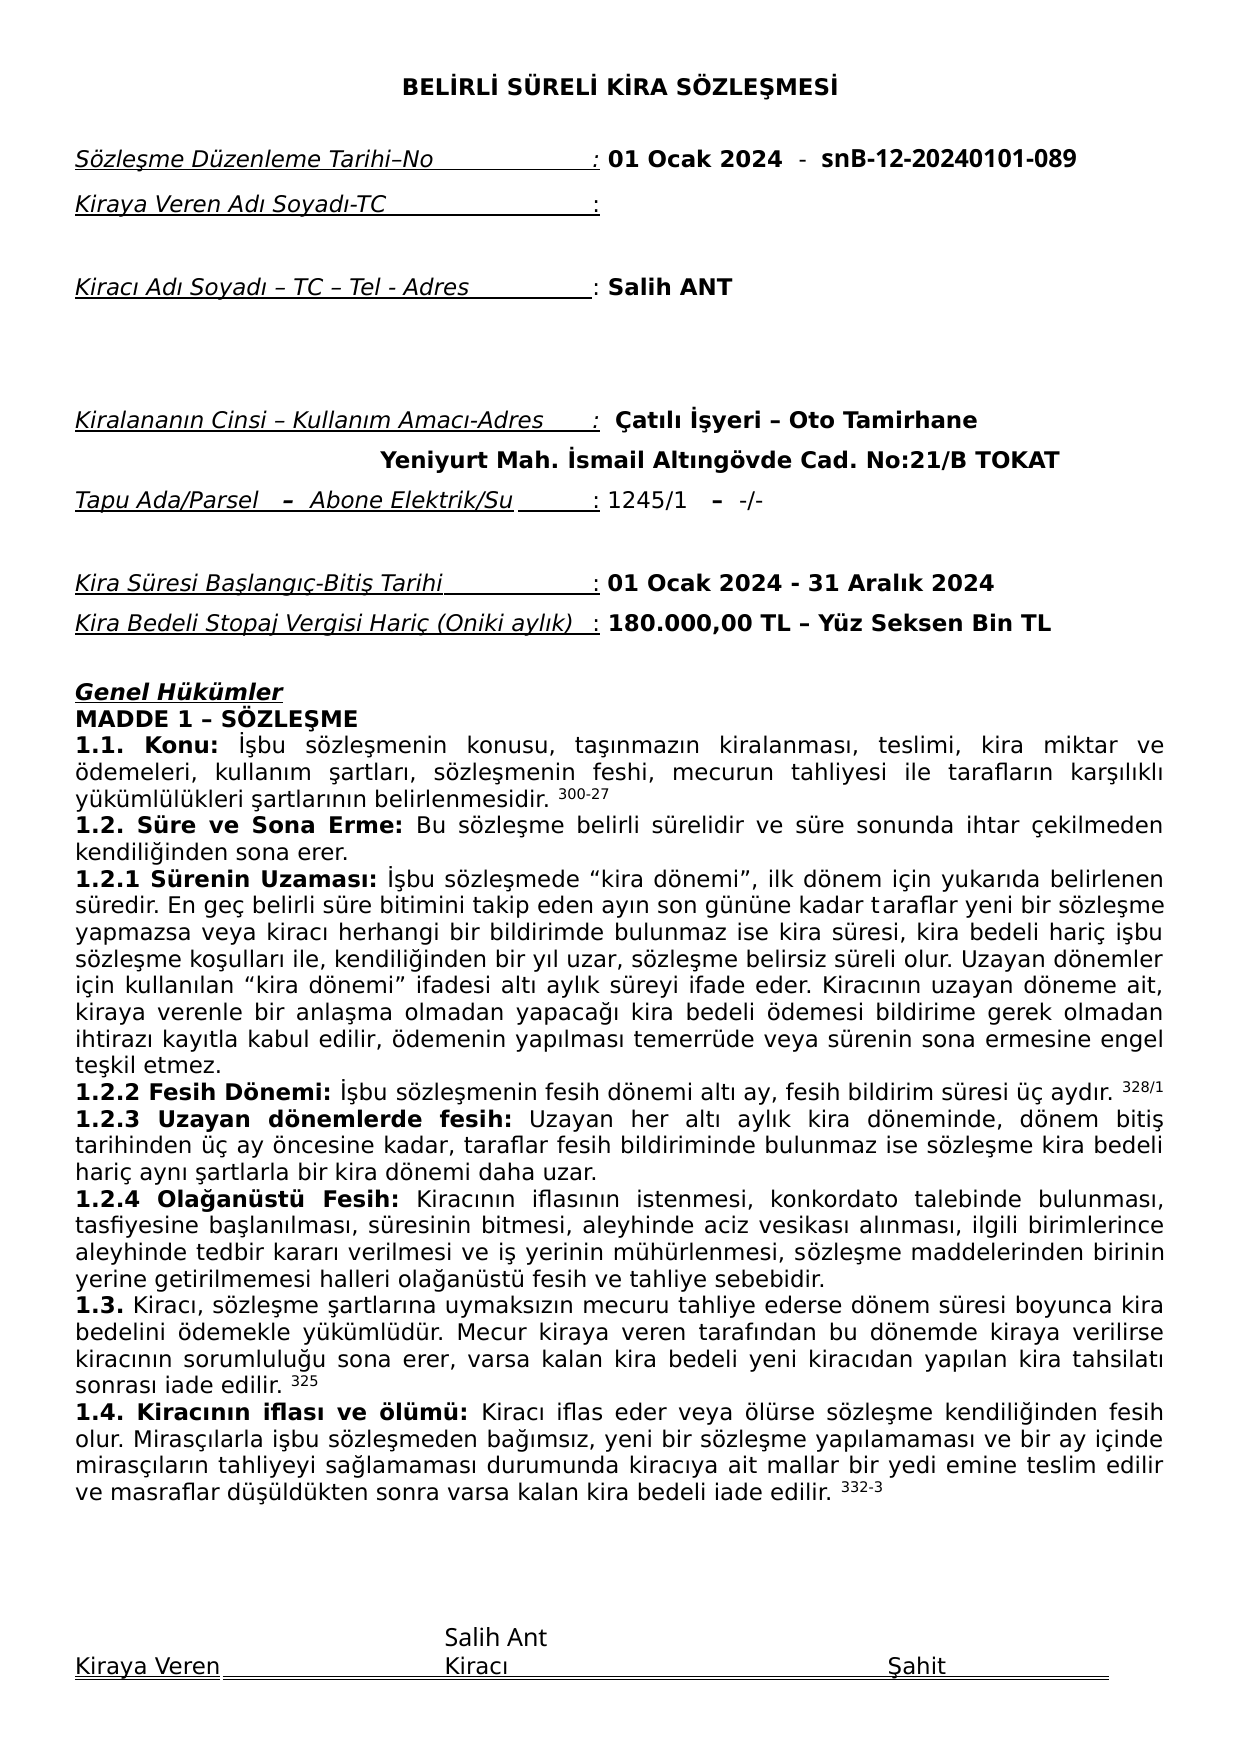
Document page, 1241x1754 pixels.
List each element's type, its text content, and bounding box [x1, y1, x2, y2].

text 1.4. Kiracının iflası ve ölümü: Kiracı iflas eder veya ölürse sözleşme kendiliğinden fesih olur. Mirasçılarla işbu sözleşmeden bağımsız, yeni bir sözleşme yapılamaması ve bir ay içinde mirasçıların tahliyeyi sağlamaması durumunda kiracıya ait mallar bir yedi emine teslim edilir ve masraflar düşüldükten sonra varsa kalan kira bedeli iade edilir. 332-3 [75, 1399, 1165, 1506]
text Kira Bedeli Stopaj Vergisi Hariç (Oniki aylık) : 180.000,00 TL – Yüz Seksen Bin TL [75, 610, 1165, 637]
text MADDE 1 – SÖZLEŞME [75, 706, 1165, 732]
text Kiracı Adı Soyadı – TC – Tel - Adres : Salih ANT [75, 274, 1165, 301]
text Yeniyurt Mah. İsmail Altıngövde Cad. No:21/B TOKAT [75, 447, 1165, 474]
text 1.2.1 Sürenin Uzaması: İşbu sözleşmede “kira dönemi”, ilk dönem için yukarıda belirlenen süredir. En geç belirli süre bitimini takip eden ayın son gününe kadar taraflar yeni bir sözleşme yapmazsa veya kiracı herhangi bir bildirimde bulunmaz ise kira süresi, kira bedeli hariç işbu sözleşme koşulları ile, kendiliğinden bir yıl uzar, sözleşme belirsiz süreli olur. Uzayan dönemler için kullanılan “kira dönemi” ifadesi altı aylık süreyi ifade eder. Kiracının uzayan döneme ait, kiraya verenle bir anlaşma olmadan yapacağı kira bedeli ödemesi bildirime gerek olmadan ihtirazı kayıtla kabul edilir, ödemenin yapılması temerrüde veya sürenin sona ermesine engel teşkil etmez. [75, 866, 1165, 1079]
text 1.2.3 Uzayan dönemlerde fesih: Uzayan her altı aylık kira döneminde, dönem bitiş tarihinden üç ay öncesine kadar, taraflar fesih bildiriminde bulunmaz ise sözleşme kira bedeli hariç aynı şartlarla bir kira dönemi daha uzar. [75, 1106, 1165, 1186]
text BELİRLİ SÜRELİ KİRA SÖZLEŞMESİ [75, 74, 1165, 100]
text 1.2.2 Fesih Dönemi: İşbu sözleşmenin fesih dönemi altı ay, fesih bildirim süresi üç aydır. 328/1 [75, 1079, 1165, 1106]
text 1.3. Kiracı, sözleşme şartlarına uymaksızın mecuru tahliye ederse dönem süresi boyunca kira bedelini ödemekle yükümlüdür. Mecur kiraya veren tarafından bu dönemde kiraya verilirse kiracının sorumluluğu sona erer, varsa kalan kira bedeli yeni kiracıdan yapılan kira tahsilatı sonrası iade edilir. 325 [75, 1292, 1165, 1399]
text Genel Hükümler [75, 679, 1165, 706]
text Tapu Ada/Parsel – Abone Elektrik/Su : 1245/1 – -/- [75, 487, 1165, 514]
text 1.2. Süre ve Sona Erme: Bu sözleşme belirli sürelidir ve süre sonunda ihtar çekilmeden kendiliğinden sona erer. [75, 812, 1165, 866]
text 1.1. Konu: İşbu sözleşmenin konusu, taşınmazın kiralanması, teslimi, kira miktar ve ödemeleri, kullanım şartları, sözleşmenin feshi, mecurun tahliyesi ile tarafların karşılıklı yükümlülükleri şartlarının belirlenmesidir. 300-27 [75, 732, 1165, 812]
text Kira Süresi Başlangıç-Bitiş Tarihi : 01 Ocak 2024 - 31 Aralık 2024 [75, 570, 1165, 597]
text Sözleşme Düzenleme Tarihi–No : 01 Ocak 2024 - snB-12-20240101-089 [75, 140, 1165, 174]
text Kiralananın Cinsi – Kullanım Amacı-Adres : Çatılı İşyeri – Oto Tamirhane [75, 407, 1165, 434]
text 1.2.4 Olağanüstü Fesih: Kiracının iflasının istenmesi, konkordato talebinde bulunması, tasfiyesine başlanılması, süresinin bitmesi, aleyhinde aciz vesikası alınması, ilgili birimlerince aleyhinde tedbir kararı verilmesi ve iş yerinin mühürlenmesi, sözleşme maddelerinden birinin yerine getirilmemesi halleri olağanüstü fesih ve tahliye sebebidir. [75, 1186, 1165, 1292]
text Kiraya Veren Adı Soyadı-TC : [75, 191, 1165, 218]
